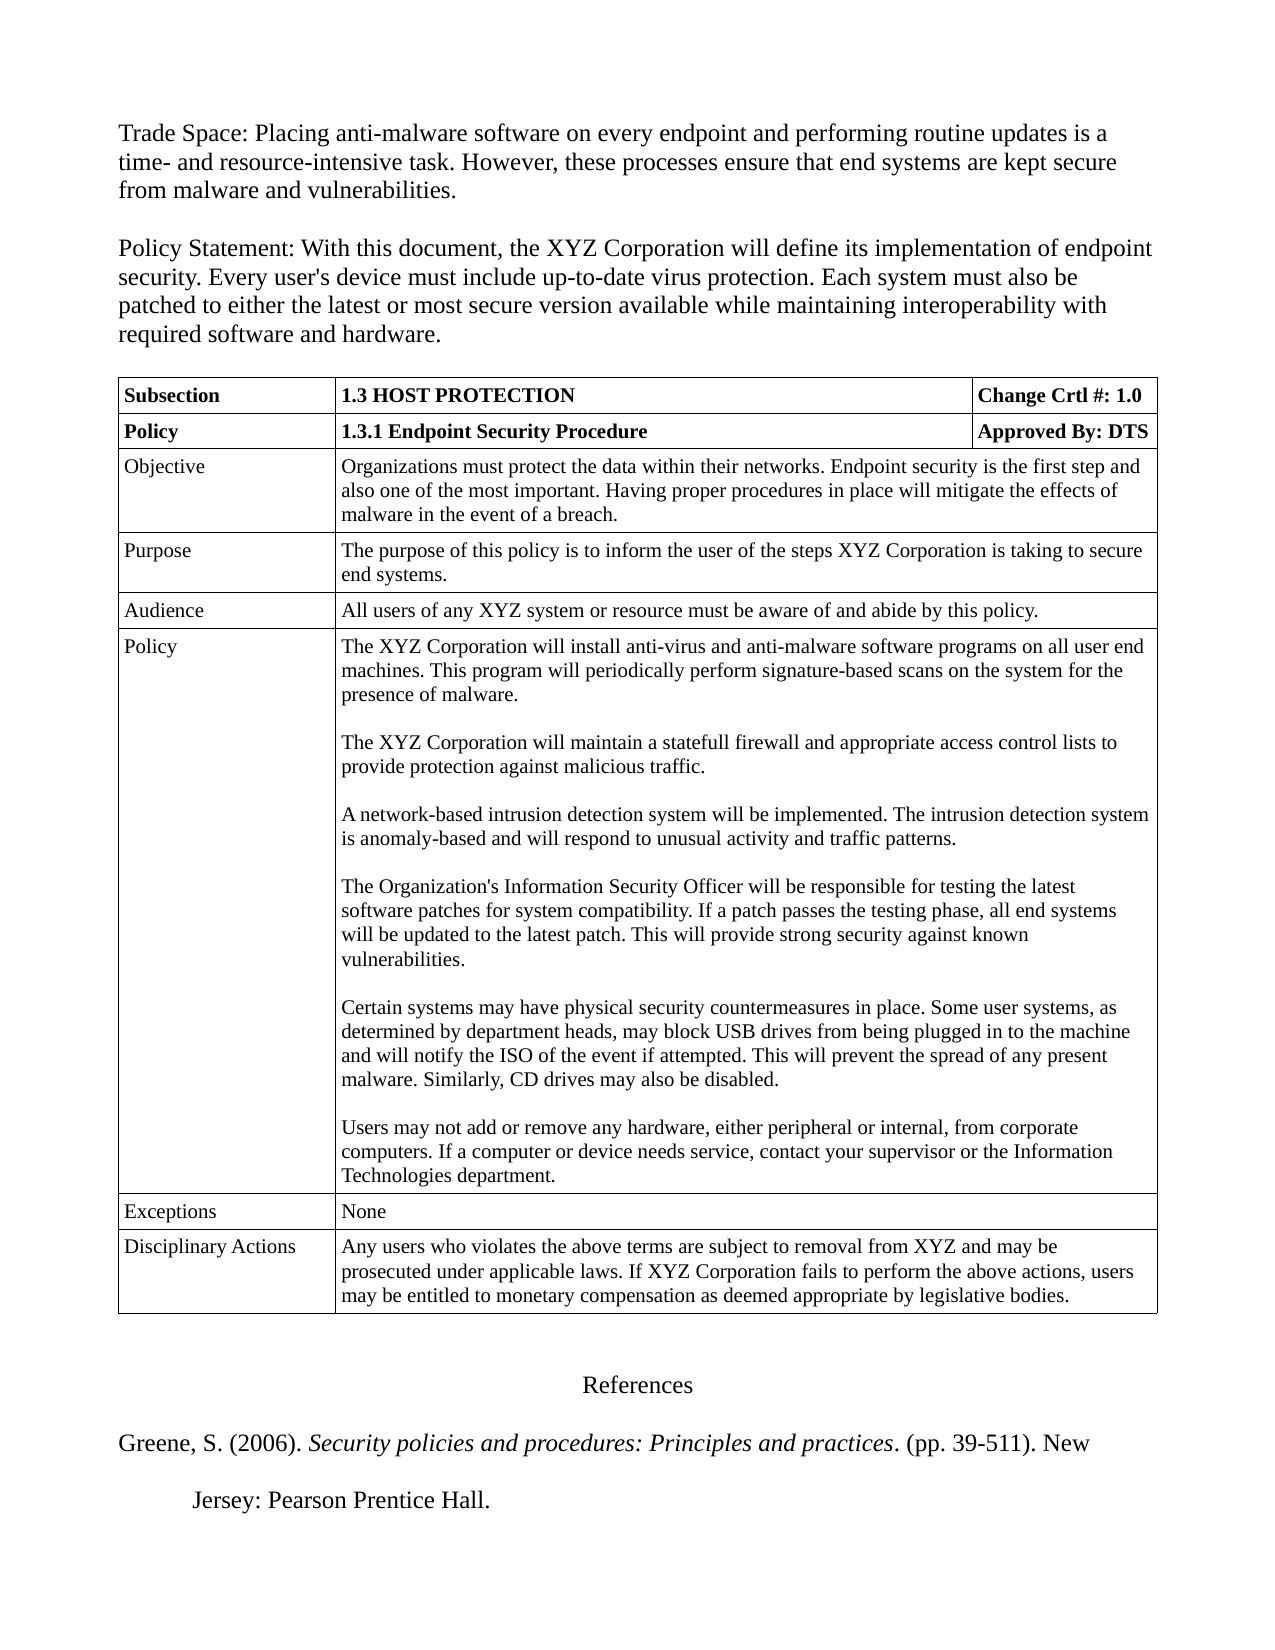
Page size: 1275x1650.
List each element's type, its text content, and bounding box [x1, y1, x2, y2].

table_cell The purpose of this policy is to inform the user of the steps XYZ Corporation is taking to secure end systems. [336, 533, 1157, 592]
table_cell Policy [119, 414, 335, 448]
text Greene, S. (2006). Security policies and procedures: Principles and practices. (pp. 39-511). New [118, 1428, 1157, 1456]
table_cell Purpose [119, 533, 335, 592]
text Trade Space: Placing anti-malware software on every endpoint and performing routine updates is a time- and resource-intensive task. However, these processes ensure that end systems are kept secure from malware and vulnerabilities. [118, 118, 1157, 204]
table_header Subsection [119, 378, 335, 413]
table_cell Objective [119, 449, 335, 532]
text Jersey: Pearson Prentice Hall. [118, 1485, 1157, 1514]
table_cell All users of any XYZ system or resource must be aware of and abide by this policy. [336, 593, 1157, 628]
table_cell Exceptions [119, 1194, 335, 1228]
text References [118, 1370, 1157, 1399]
text Policy Statement: With this document, the XYZ Corporation will define its implementation of endpoint security. Every user's device must include up-to-date virus protection. Each system must also be patched to either the latest or most secure version available while maintaining interoperability with required software and hardware. [118, 233, 1157, 348]
table_cell Organizations must protect the data within their networks. Endpoint security is the first step and also one of the most important. Having proper procedures in place will mitigate the effects of malware in the event of a breach. [336, 449, 1157, 532]
table_cell Any users who violates the above terms are subject to removal from XYZ and may be prosecuted under applicable laws. If XYZ Corporation fails to perform the above actions, users may be entitled to monetary compensation as deemed appropriate by legislative bodies. [336, 1230, 1157, 1312]
table_cell Approved By: DTS [973, 414, 1157, 448]
table_cell 1.3.1 Endpoint Security Procedure [336, 414, 972, 448]
table_cell None [336, 1194, 1157, 1228]
table_header 1.3 HOST PROTECTION [336, 378, 972, 413]
table_cell Policy [119, 629, 335, 1193]
table_cell Audience [119, 593, 335, 628]
table_cell The XYZ Corporation will install anti-virus and anti-malware software programs on all user end machines. This program will periodically perform signature-based scans on the system for the presence of malware. The XYZ Corporation will maintain a statefull firewall and appropriate access control lists to provide protection against malicious traffic. A network-based intrusion detection system will be implemented. The intrusion detection system is anomaly-based and will respond to unusual activity and traffic patterns. The Organization's Information Security Officer will be responsible for testing the latest software patches for system compatibility. If a patch passes the testing phase, all end systems will be updated to the latest patch. This will provide strong security against known vulnerabilities. Certain systems may have physical security countermeasures in place. Some user systems, as determined by department heads, may block USB drives from being plugged in to the machine and will notify the ISO of the event if attempted. This will prevent the spread of any present malware. Similarly, CD drives may also be disabled. Users may not add or remove any hardware, either peripheral or internal, from corporate computers. If a computer or device needs service, contact your supervisor or the Information Technologies department. [336, 629, 1157, 1193]
table_header Change Crtl #: 1.0 [973, 378, 1157, 413]
table_cell Disciplinary Actions [119, 1230, 335, 1312]
